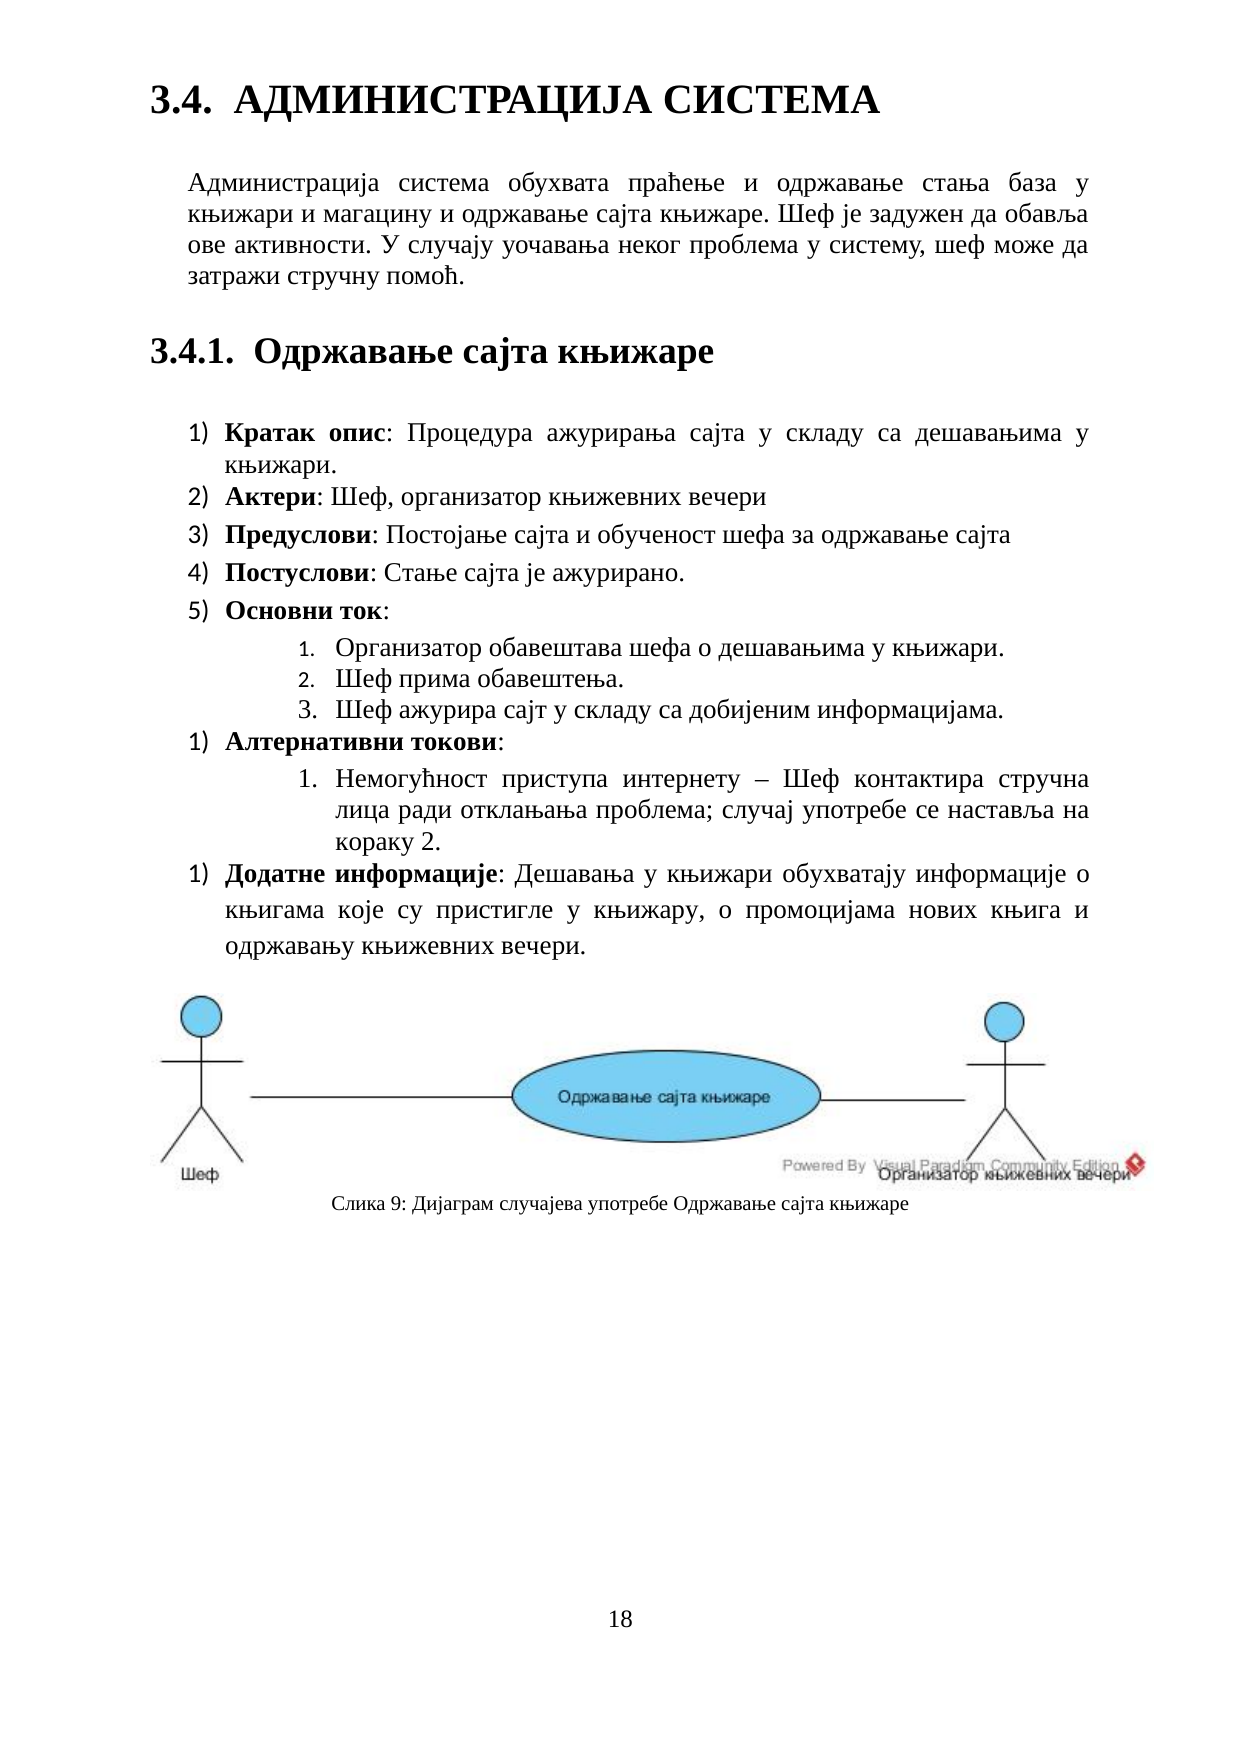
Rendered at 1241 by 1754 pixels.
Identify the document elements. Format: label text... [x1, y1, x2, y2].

list Предуслови: Постојање сајта и обученост шефа за одржавање сајта [187, 517, 1090, 550]
list Кратак опис: Процедура ажурирања сајта у складу са дешавањима у књижари. [187, 415, 1090, 479]
text Слика 9: Дијаграм случајева употребе Одржавање сајта књижаре [150, 1191, 1090, 1215]
text Администрација система обухвата праћење и одржавање стања база у књижари и магацину и одржавање сајта књижаре. Шеф је задужен да обавља ове активности. У случају уочавања неког проблема у систему, шеф може да затражи стручну помоћ. [187, 166, 1090, 291]
list Организатор обавештава шефа о дешавањима у књижари. [298, 631, 1090, 662]
list Алтернативни токови: [187, 724, 1090, 757]
list Немогућност приступа интернету – Шеф контактира стручна лица ради отклањања проблема; случај употребе се наставља на кораку 2. [298, 762, 1090, 856]
list Основни ток: [187, 593, 1090, 626]
list Актери: Шеф, организатор књижевних вечери [187, 479, 1090, 512]
list Шеф прима обавештења. [298, 662, 1090, 693]
list Додатне информације: Дешавања у књижари обухватају информације о књигама које су пристигле у књижару, о промоцијама нових књига и одржавању књижевних вечери. [187, 856, 1090, 960]
list Постуслови: Стање сајта је ажурирано. [187, 555, 1090, 588]
list Шеф ажурира сајт у складу са добијеним информацијама. [298, 693, 1090, 724]
text 3.4. АДМИНИСТРАЦИЈА СИСТЕМА [150, 75, 1090, 123]
text 3.4.1. Одржавање сајта књижаре [150, 329, 1090, 372]
